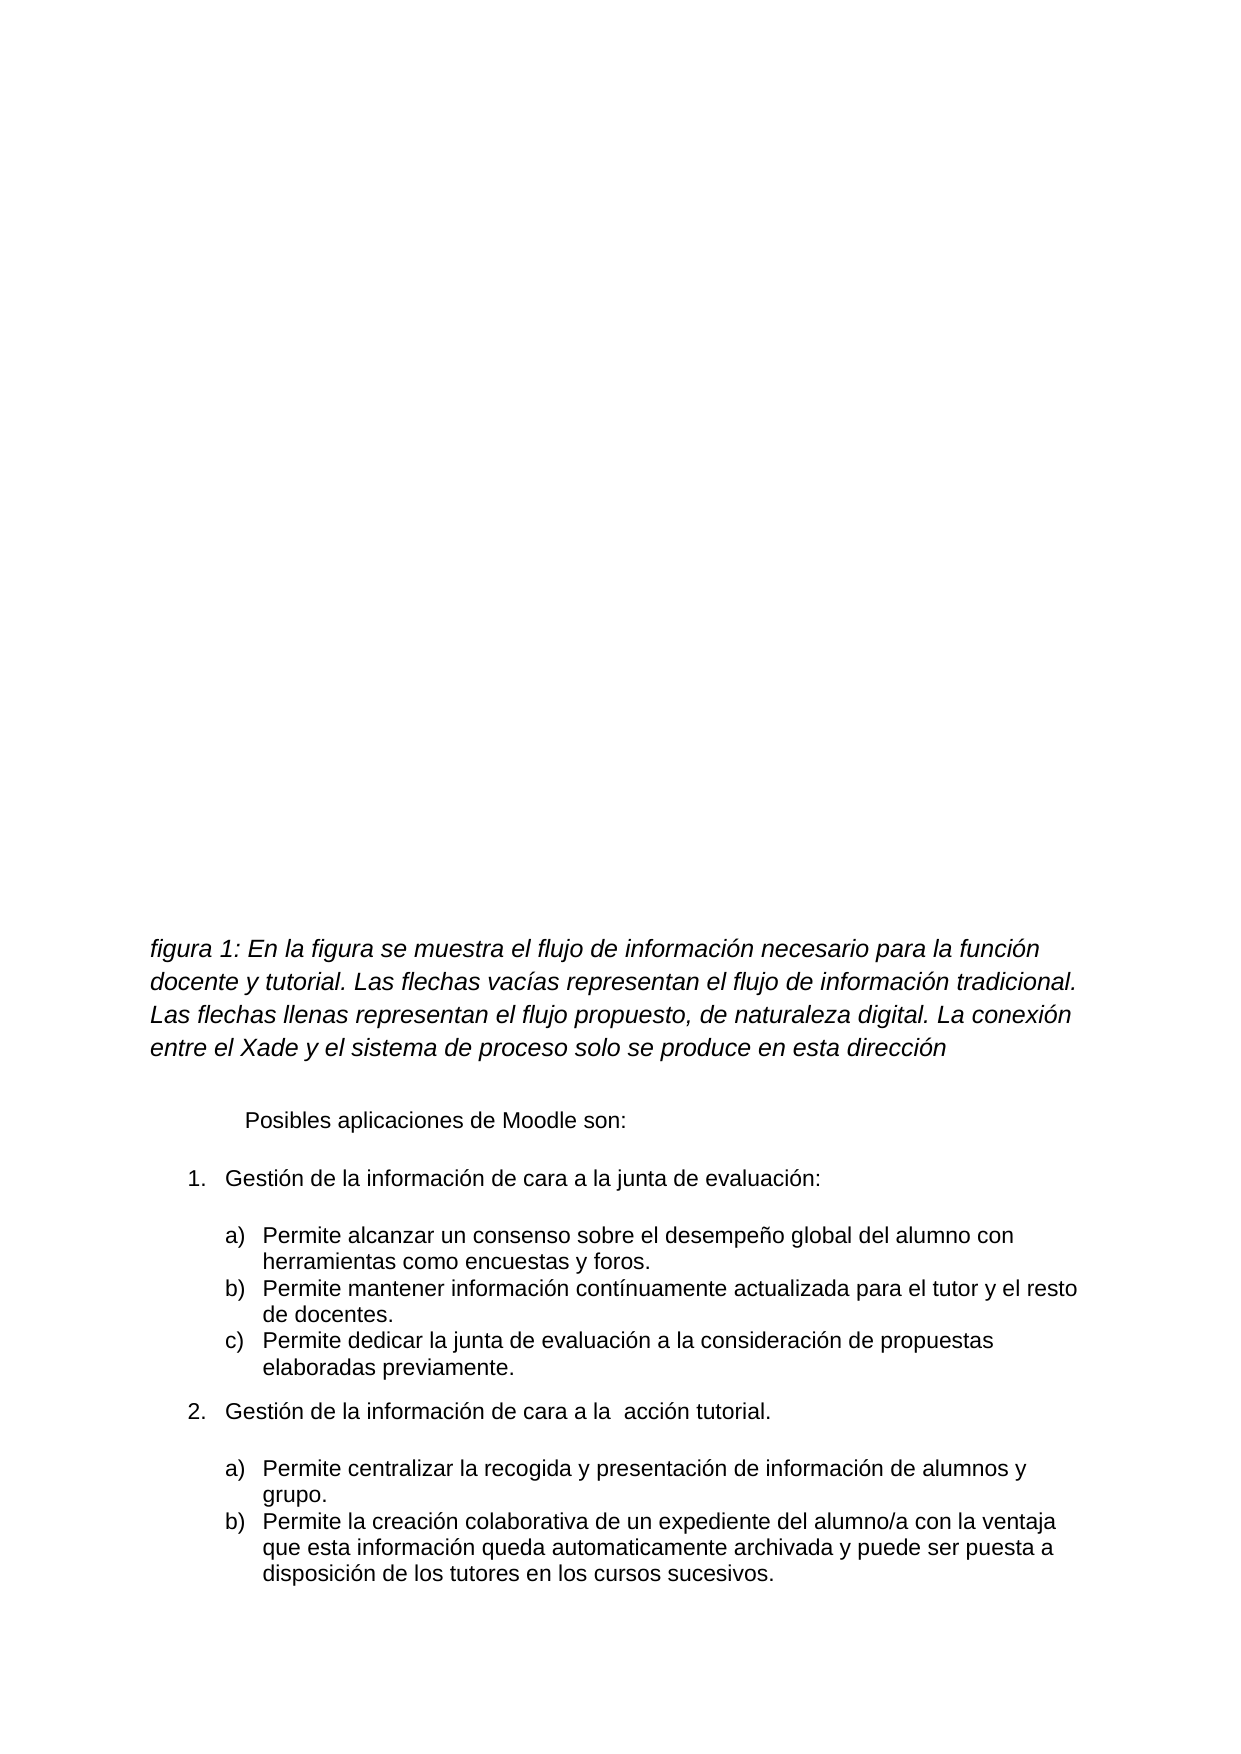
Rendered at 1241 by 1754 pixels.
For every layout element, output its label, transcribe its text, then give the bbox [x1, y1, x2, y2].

text figura 1: En la figura se muestra el flujo de información necesario para la función docente y tutorial. Las flechas vacías representan el flujo de información tradicional. Las flechas llenas representan el flujo propuesto, de naturaleza digital. La conexión entre el Xade y el sistema de proceso solo se produce en esta dirección [150, 162, 1090, 1062]
text Posibles aplicaciones de Moodle son: [150, 1107, 1090, 1134]
list Gestión de la información de cara a la junta de evaluación: [187, 1165, 1090, 1191]
list Permite alcanzar un consenso sobre el desempeño global del alumno con herramientas como encuestas y foros. [225, 1222, 1090, 1274]
list Permite la creación colaborativa de un expediente del alumno/a con la ventaja que esta información queda automaticamente archivada y puede ser puesta a disposición de los tutores en los cursos sucesivos. [225, 1508, 1090, 1587]
list Permite mantener información contínuamente actualizada para el tutor y el resto de docentes. [225, 1274, 1090, 1327]
list Permite centralizar la recogida y presentación de información de alumnos y grupo. [225, 1455, 1090, 1508]
list Permite dedicar la junta de evaluación a la consideración de propuestas elaboradas previamente. [225, 1327, 1090, 1380]
list Gestión de la información de cara a la acción tutorial. [187, 1398, 1090, 1424]
